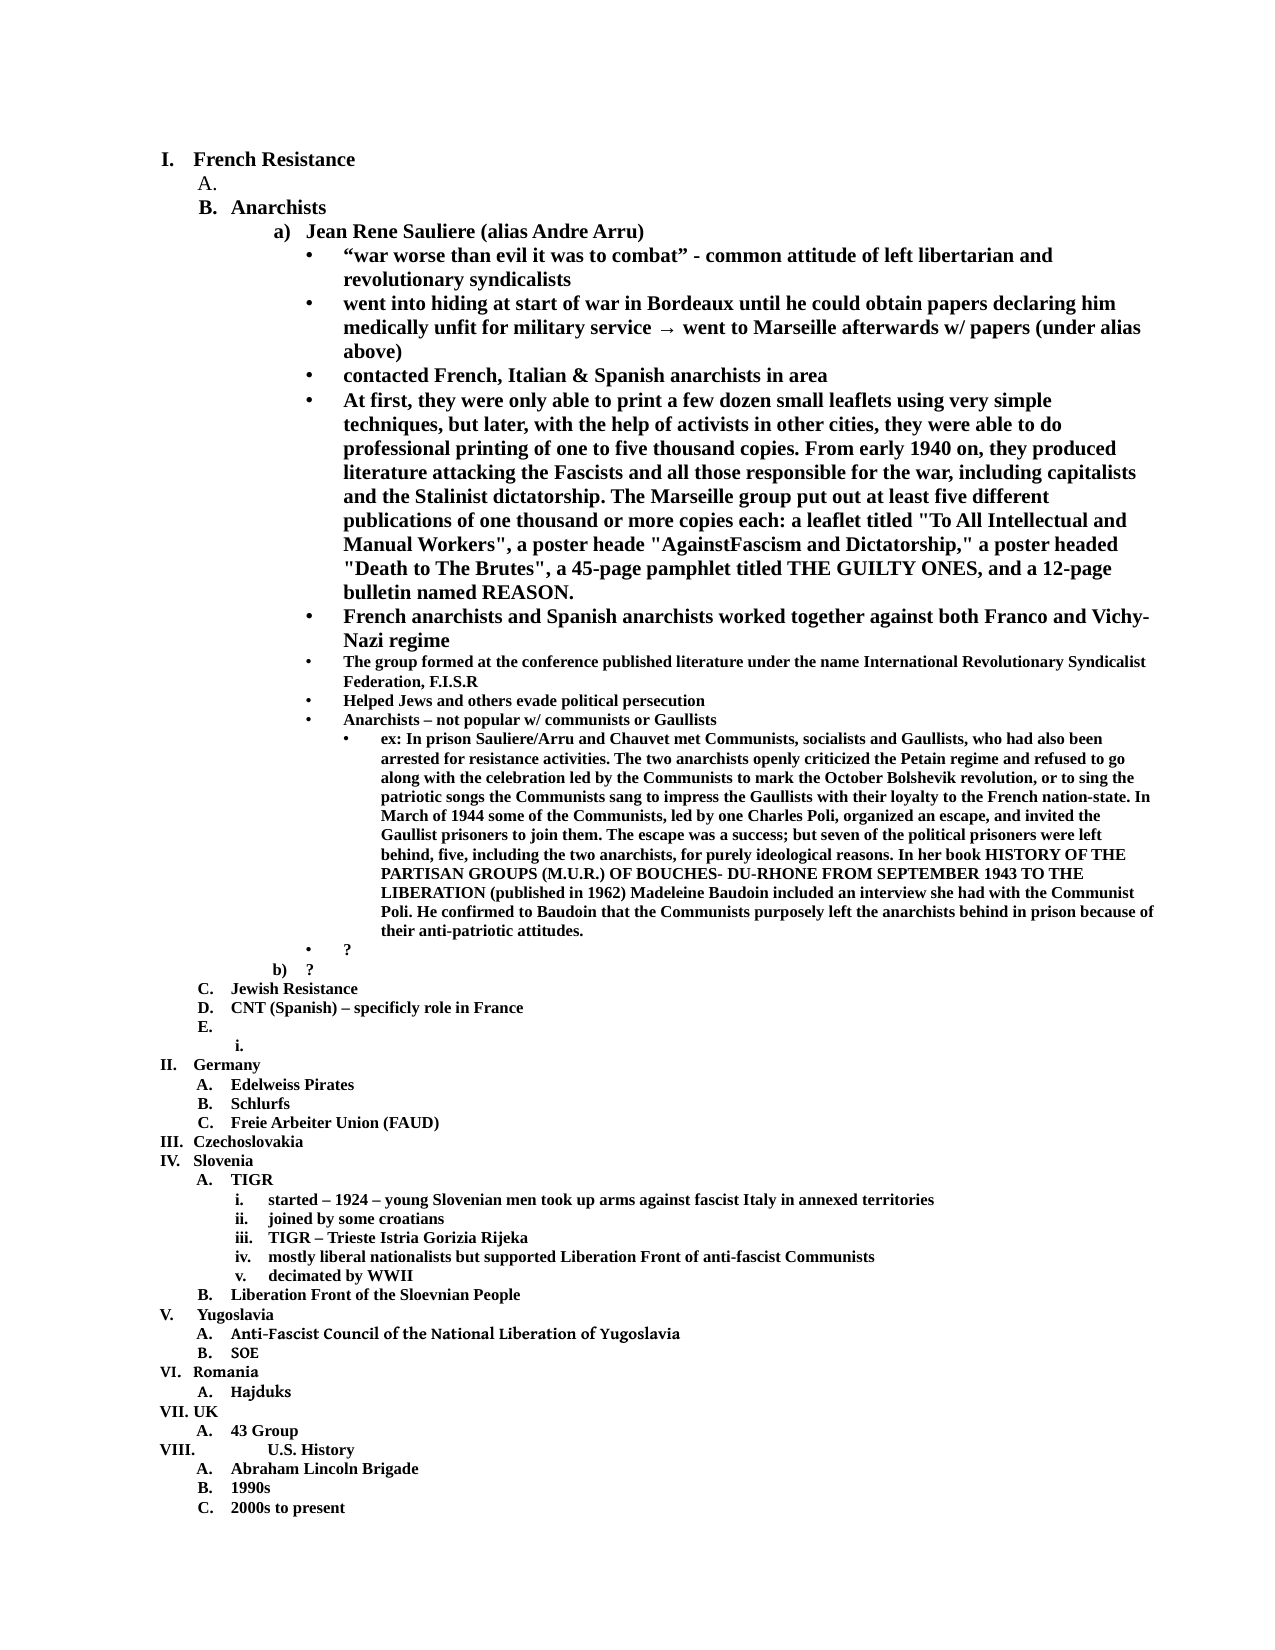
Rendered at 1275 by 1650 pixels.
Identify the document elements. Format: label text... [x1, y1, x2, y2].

list Edelweiss Pirates [193, 1074, 1157, 1093]
list 1990s [193, 1478, 1157, 1497]
list “war worse than evil it was to combat” - common attitude of left libertarian and revolutionary syndicalists [306, 243, 1157, 291]
list decimated by WWII [231, 1266, 1157, 1285]
list Schlurfs [193, 1093, 1157, 1113]
list French anarchists and Spanish anarchists worked together against both Franco and Vichy-Nazi regime [306, 604, 1157, 652]
list Freie Arbeiter Union (FAUD) [193, 1113, 1157, 1132]
list UK [156, 1402, 1157, 1421]
list ex: In prison Sauliere/Arru and Chauvet met Communists, socialists and Gaullists, who had also been arrested for resistance activities. The two anarchists openly criticized the Petain regime and refused to go along with the celebration led by the Communists to mark the October Bolshevik revolution, or to sing the patriotic songs the Communists sang to impress the Gaullists with their loyalty to the French nation-state. In March of 1944 some of the Communists, led by one Charles Poli, organized an escape, and invited the Gaullist prisoners to join them. The escape was a success; but seven of the political prisoners were left behind, five, including the two anarchists, for purely ideological reasons. In her book HISTORY OF THE PARTISAN GROUPS (M.U.R.) OF BOUCHES- DU-RHONE FROM SEPTEMBER 1943 TO THE LIBERATION (published in 1962) Madeleine Baudoin included an interview she had with the Communist Poli. He confirmed to Baudoin that the Communists purposely left the anarchists behind in prison because of their anti-patriotic attitudes. [343, 729, 1157, 940]
list TIGR [193, 1170, 1157, 1189]
list Abraham Lincoln Brigade [193, 1459, 1157, 1478]
list TIGR – Trieste Istria Gorizia Rijeka [231, 1228, 1157, 1247]
list Germany [156, 1055, 1157, 1074]
list CNT (Spanish) – specificly role in France [193, 998, 1157, 1017]
list At first, they were only able to print a few dozen small leaflets using very simple techniques, but later, with the help of activists in other cities, they were able to do professional printing of one to five thousand copies. From early 1940 on, they produced literature attacking the Fascists and all those responsible for the war, including capitalists and the Stalinist dictatorship. The Marseille group put out at least five different publications of one thousand or more copies each: a leaflet titled "To All Intellectual and Manual Workers", a poster heade "AgainstFascism and Dictatorship," a poster headed "Death to The Brutes", a 45-page pamphlet titled THE GUILTY ONES, and a 12-page bulletin named REASON. [306, 387, 1157, 604]
list Jewish Resistance [193, 978, 1157, 998]
list Czechoslovakia [156, 1132, 1157, 1151]
list Anti-Fascist Council of the National Liberation of Yugoslavia [193, 1323, 1157, 1344]
list Slovenia [156, 1151, 1157, 1170]
list started – 1924 – young Slovenian men took up arms against fascist Italy in annexed territories [231, 1189, 1157, 1208]
list French Resistance [156, 147, 1157, 171]
list Jean Rene Sauliere (alias Andre Arru) [268, 219, 1157, 243]
list U.S. History [156, 1440, 1157, 1459]
list Liberation Front of the Sloevnian People [193, 1285, 1157, 1304]
list Anarchists [193, 195, 1157, 219]
list Helped Jews and others evade political persecution [306, 691, 1157, 710]
list joined by some croatians [231, 1208, 1157, 1228]
list Anarchists – not popular w/ communists or Gaullists [306, 710, 1157, 729]
list ? [268, 959, 1157, 978]
list Hajduks [193, 1382, 1157, 1402]
list Yugoslavia [156, 1304, 1157, 1323]
list went into hiding at start of war in Bordeaux until he could obtain papers declaring him medically unfit for military service → went to Marseille afterwards w/ papers (under alias above) [306, 291, 1157, 363]
list contacted French, Italian & Spanish anarchists in area [306, 363, 1157, 387]
list The group formed at the conference published literature under the name International Revolutionary Syndicalist Federation, F.I.S.R [306, 652, 1157, 691]
list 2000s to present [193, 1497, 1157, 1517]
list mostly liberal nationalists but supported Liberation Front of anti-fascist Communists [231, 1247, 1157, 1266]
list Romania [156, 1363, 1157, 1382]
list 43 Group [193, 1421, 1157, 1440]
list SOE [193, 1344, 1157, 1363]
list ? [306, 940, 1157, 959]
